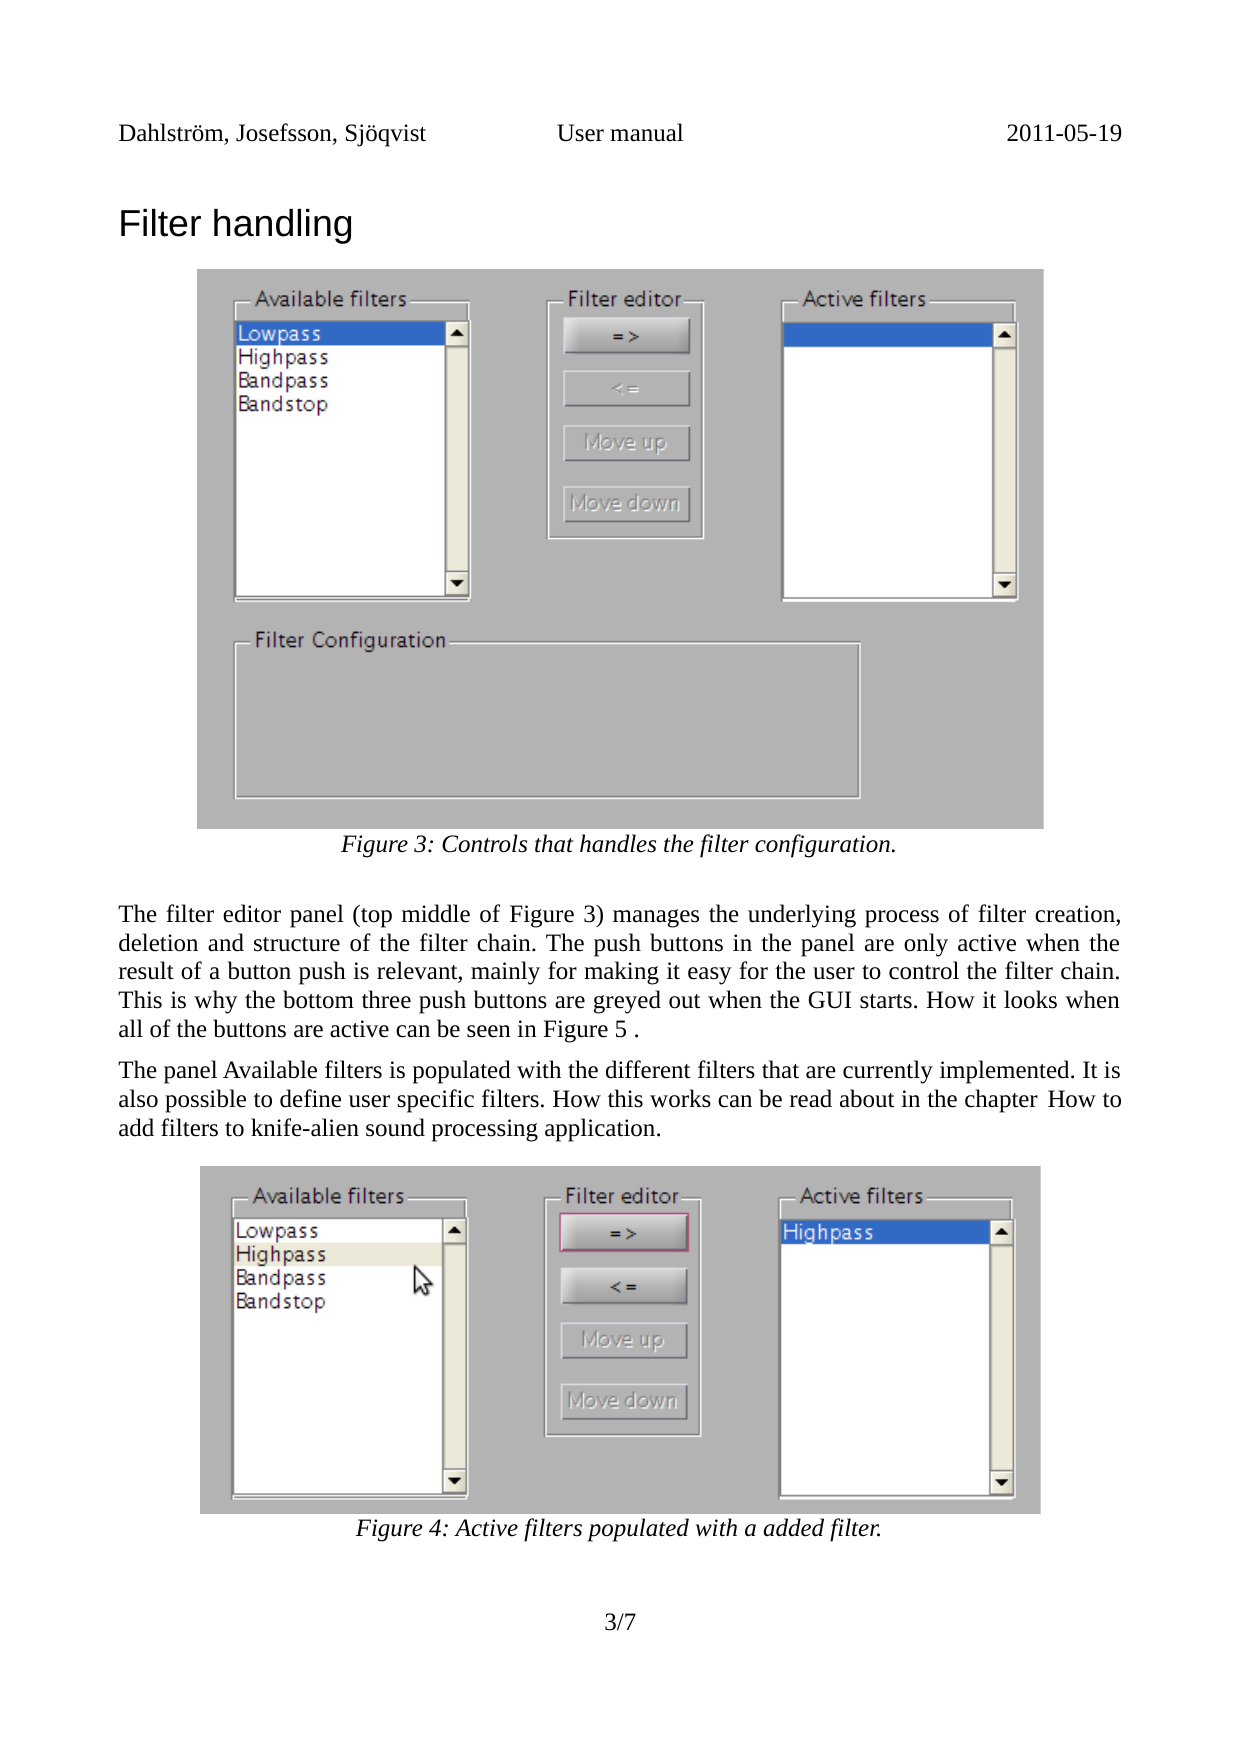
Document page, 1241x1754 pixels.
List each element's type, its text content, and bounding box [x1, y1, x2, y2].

text The panel Available filters is populated with the different filters that are currently implemented. It is also possible to define user specific filters. How this works can be read about in the chapter How to add filters to knife-alien sound processing application. [118, 1055, 1122, 1141]
text The filter editor panel (top middle of Figure 3) manages the underlying process of filter creation, deletion and structure of the filter chain. The push buttons in the panel are only active when the result of a button push is relevant, mainly for making it easy for the user to control the filter chain. This is why the bottom three push buttons are greyed out when the GUI starts. How it looks when all of the buttons are active can be seen in Figure 5 . [118, 899, 1122, 1043]
picture [200, 1166, 1041, 1514]
text Figure 3: Controls that handles the filter configuration. [197, 829, 1043, 858]
text Figure 4: Active filters populated with a added filter. [200, 1514, 1040, 1542]
text [200, 1154, 1040, 1166]
subtitle Filter handling [118, 201, 1122, 244]
picture [197, 269, 1044, 829]
